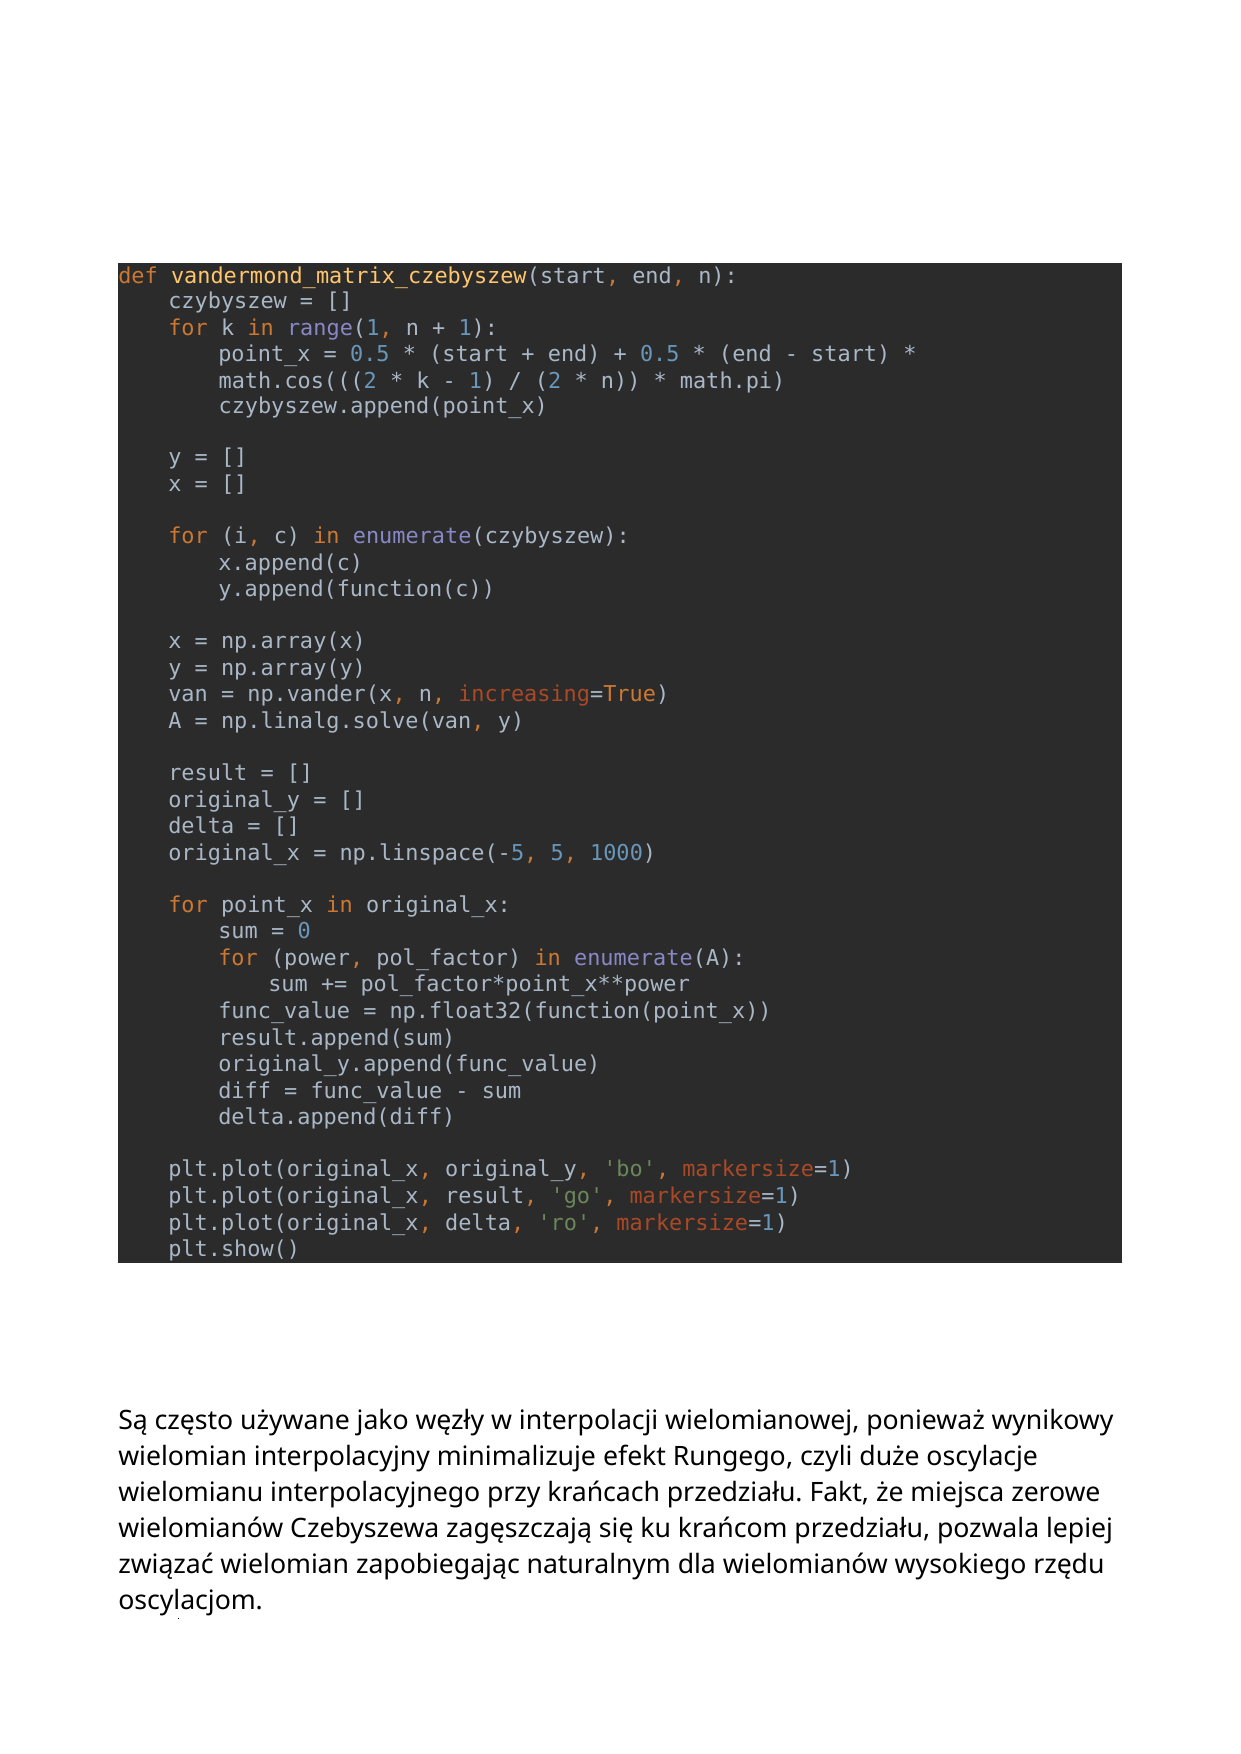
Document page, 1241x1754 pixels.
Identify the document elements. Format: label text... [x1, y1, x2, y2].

text diff = func_value - sum [118, 1078, 1122, 1104]
text for (power, pol_factor) in enumerate(A): [118, 945, 1122, 972]
text sum += pol_factor*point_x**power [118, 972, 1122, 998]
text point_x = 0.5 * (start + end) + 0.5 * (end - start) * [118, 341, 1122, 368]
text y = np.array(y) [118, 655, 1122, 681]
text y.append(function(c)) [118, 576, 1122, 603]
text result.append(sum) [118, 1025, 1122, 1051]
text for (i, c) in enumerate(czybyszew): [118, 523, 1122, 550]
text original_x = np.linspace(-5, 5, 1000) [118, 840, 1122, 866]
text original_y = [] [118, 787, 1122, 813]
text sum = 0 [118, 918, 1122, 945]
text func_value = np.float32(function(point_x)) [118, 998, 1122, 1025]
text x = [] [118, 471, 1122, 498]
text x.append(c) [118, 550, 1122, 576]
text original_y.append(func_value) [118, 1051, 1122, 1078]
text delta = [] [118, 813, 1122, 840]
text delta.append(diff) [118, 1104, 1122, 1131]
text plt.plot(original_x, delta, 'ro', markersize=1) [118, 1209, 1122, 1236]
text van = np.vander(x, n, increasing=True) [118, 681, 1122, 708]
text czybyszew = [] [118, 288, 1122, 315]
text plt.show() [118, 1236, 1122, 1263]
text Są często używane jako węzły w interpolacji wielomianowej, ponieważ wynikowy wielomian interpolacyjny minimalizuje efekt Rungego, czyli duże oscylacje wielomianu interpolacyjnego przy krańcach przedziału. Fakt, że miejsca zerowe wielomianów Czebyszewa zagęszczają się ku krańcom przedziału, pozwala lepiej związać wielomian zapobiegając naturalnym dla wielomianów wysokiego rzędu oscylacjom. [118, 1401, 1122, 1617]
text def vandermond_matrix_czebyszew(start, end, n): [118, 263, 1122, 288]
text for k in range(1, n + 1): [118, 315, 1122, 341]
text plt.plot(original_x, original_y, 'bo', markersize=1) [118, 1156, 1122, 1183]
text for point_x in original_x: [118, 892, 1122, 918]
text A = np.linalg.solve(van, y) [118, 708, 1122, 734]
text math.cos(((2 * k - 1) / (2 * n)) * math.pi) [118, 368, 1122, 393]
text y = [] [118, 444, 1122, 471]
text czybyszew.append(point_x) [118, 393, 1122, 419]
text plt.plot(original_x, result, 'go', markersize=1) [118, 1183, 1122, 1209]
text result = [] [118, 760, 1122, 787]
text x = np.array(x) [118, 628, 1122, 655]
